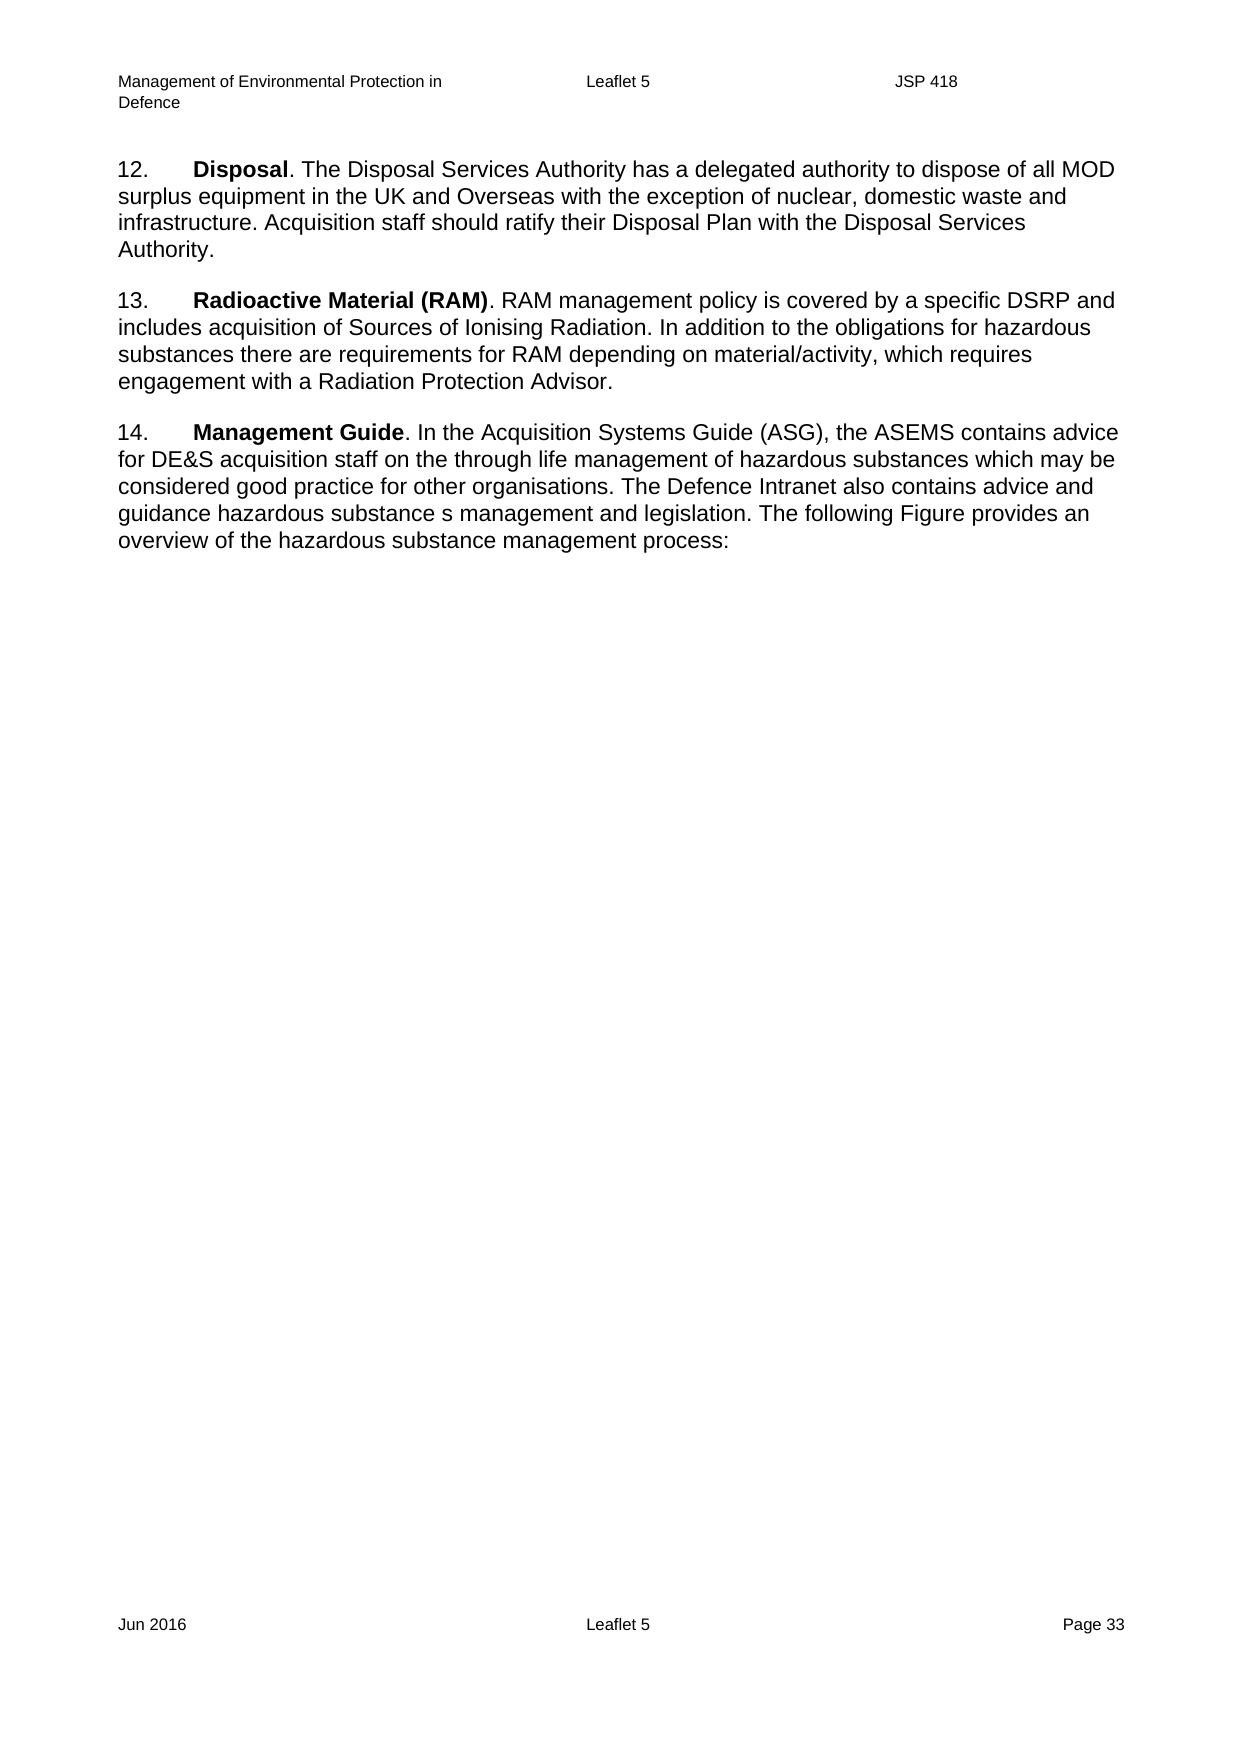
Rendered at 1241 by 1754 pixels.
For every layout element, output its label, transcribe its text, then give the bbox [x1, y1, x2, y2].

list Disposal. The Disposal Services Authority has a delegated authority to dispose of all MOD surplus equipment in the UK and Overseas with the exception of nuclear, domestic waste and infrastructure. Acquisition staff should ratify their Disposal Plan with the Disposal Services Authority. [117, 156, 1123, 262]
list Radioactive Material (RAM). RAM management policy is covered by a specific DSRP and includes acquisition of Sources of Ionising Radiation. In addition to the obligations for hazardous substances there are requirements for RAM depending on material/activity, which requires engagement with a Radiation Protection Advisor. [117, 287, 1123, 394]
list Management Guide. In the Acquisition Systems Guide (ASG), the ASEMS contains advice for DE&S acquisition staff on the through life management of hazardous substances which may be considered good practice for other organisations. The Defence Intranet also contains advice and guidance hazardous substance s management and legislation. The following Figure provides an overview of the hazardous substance management process: [117, 419, 1123, 554]
